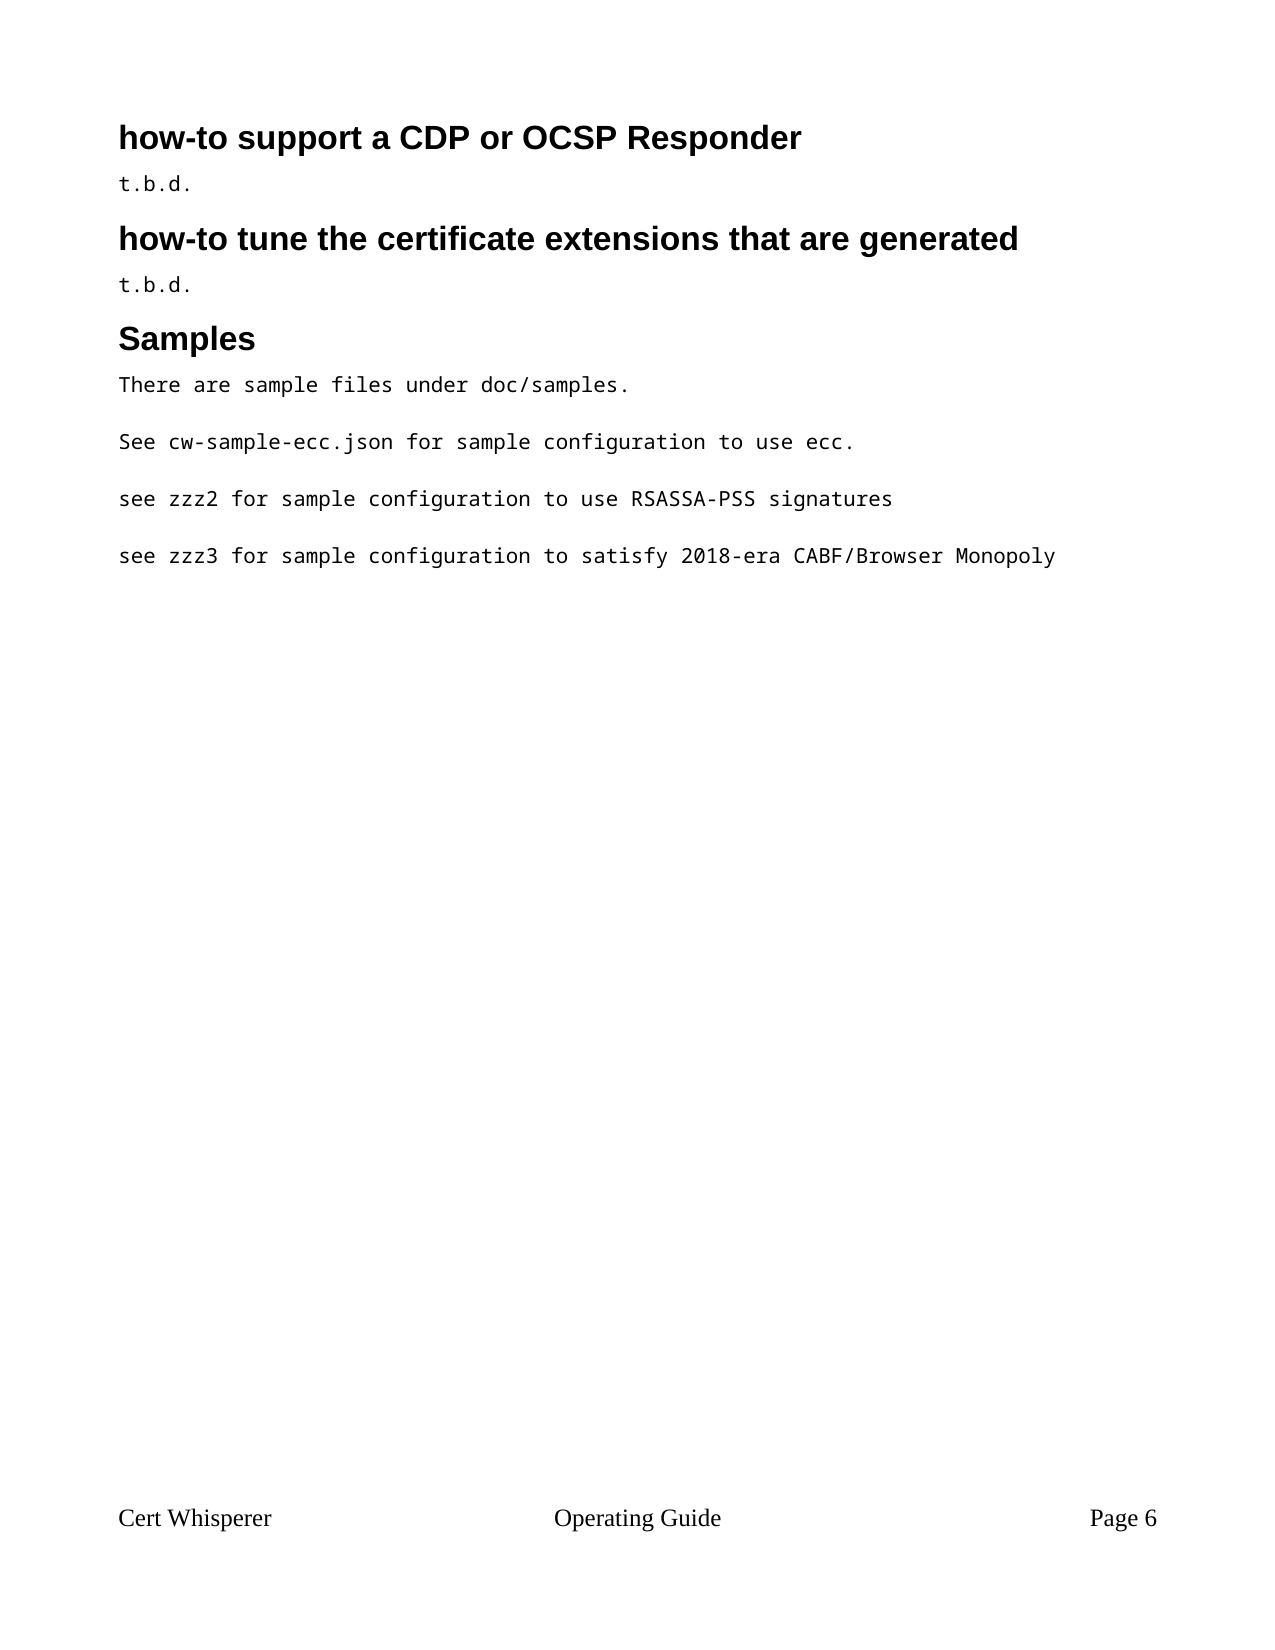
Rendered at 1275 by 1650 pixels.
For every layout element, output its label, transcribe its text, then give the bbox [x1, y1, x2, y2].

subtitle Samples [118, 319, 1157, 358]
text There are sample files under doc/samples. [118, 370, 1157, 398]
subtitle how-to support a CDP or OCSP Responder [118, 118, 1157, 157]
text see zzz3 for sample configuration to satisfy 2018-era CABF/Browser Monopoly [118, 541, 1157, 569]
text t.b.d. [118, 270, 1157, 298]
text see zzz2 for sample configuration to use RSASSA-PSS signatures [118, 484, 1157, 512]
text See cw-sample-ecc.json for sample configuration to use ecc. [118, 427, 1157, 455]
subtitle how-to tune the certificate extensions that are generated [118, 218, 1157, 257]
text t.b.d. [118, 169, 1157, 198]
